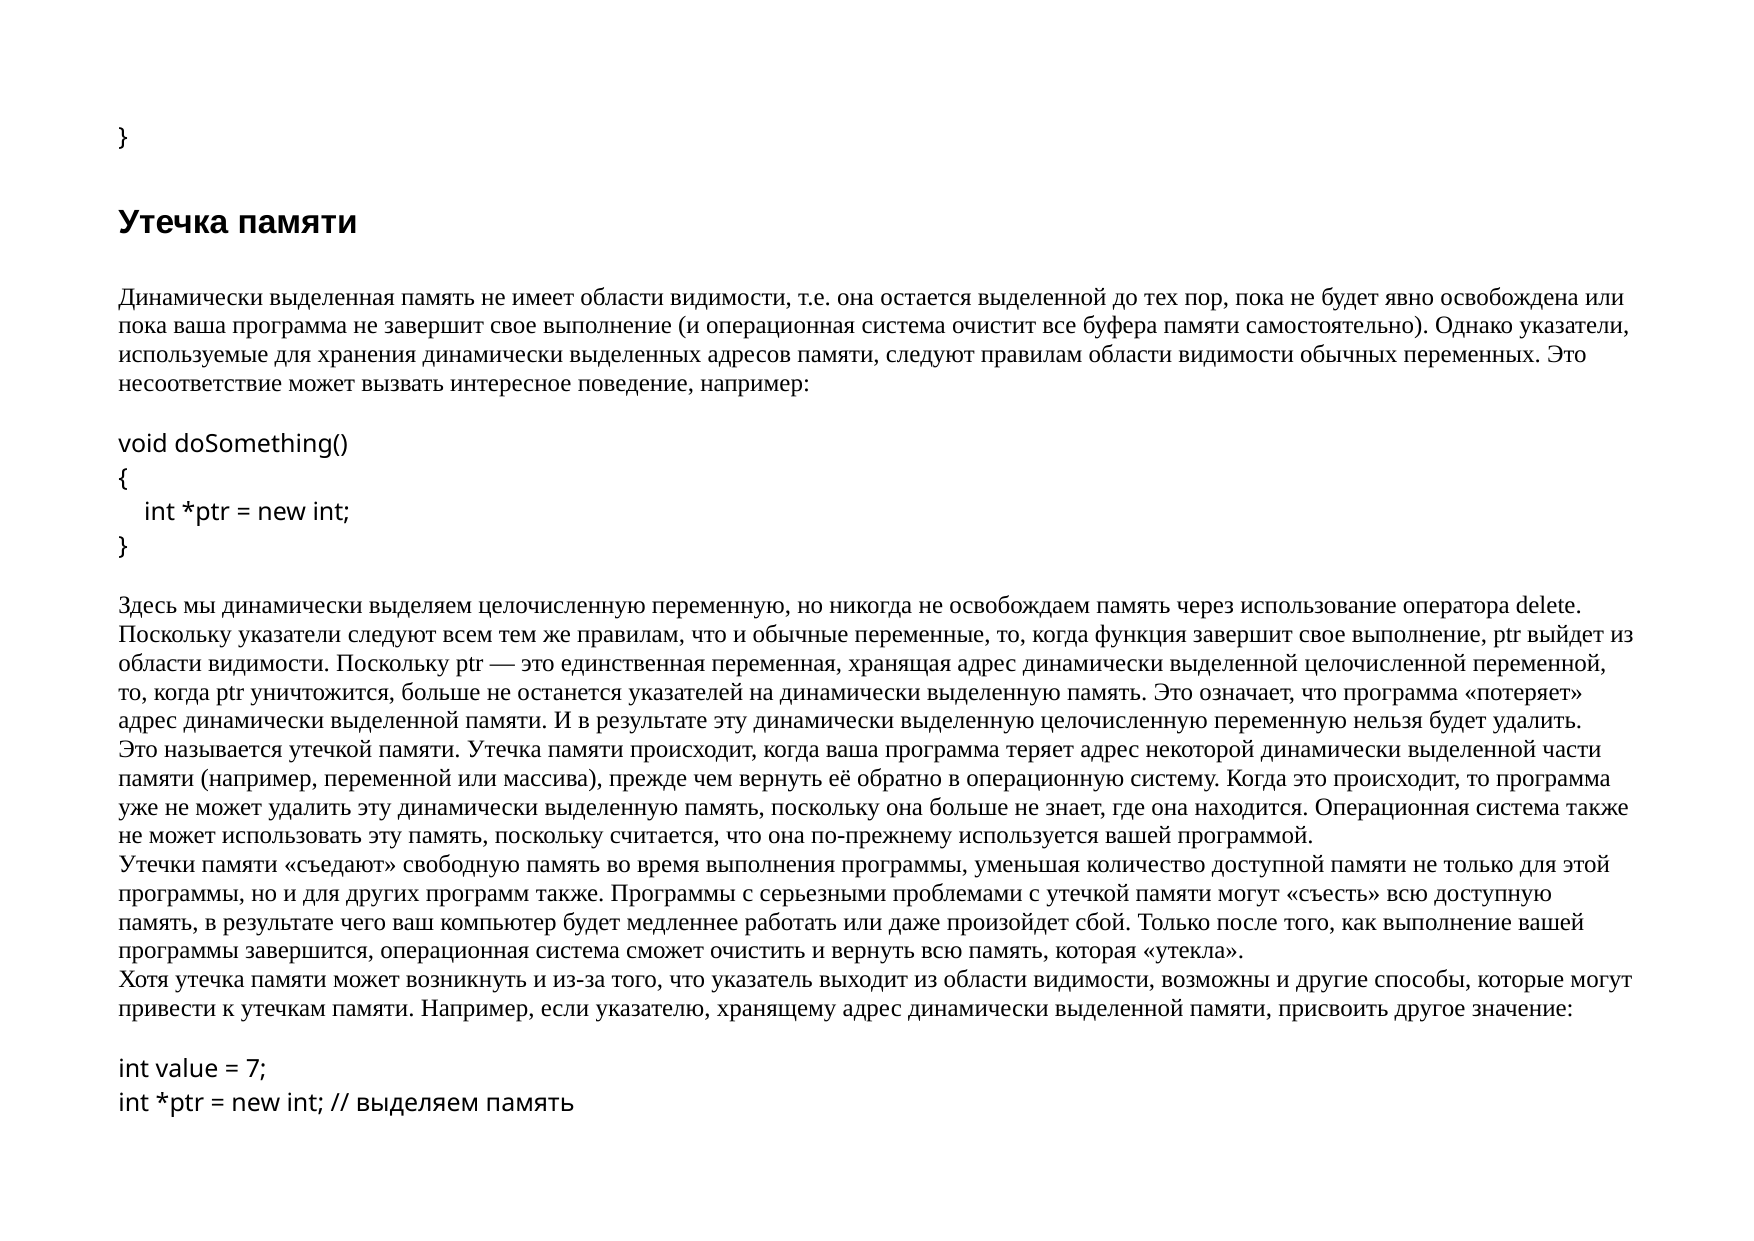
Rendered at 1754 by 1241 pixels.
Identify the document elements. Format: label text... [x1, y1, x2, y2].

text Здесь мы динамически выделяем целочисленную переменную, но никогда не освобождаем память через использование оператора delete. Поскольку указатели следуют всем тем же правилам, что и обычные переменные, то, когда функция завершит свое выполнение, ptr выйдет из области видимости. Поскольку ptr — это единственная переменная, хранящая адрес динамически выделенной целочисленной переменной, то, когда ptr уничтожится, больше не останется указателей на динамически выделенную память. Это означает, что программа «потеряет» адрес динамически выделенной памяти. И в результате эту динамически выделенную целочисленную переменную нельзя будет удалить. [118, 590, 1636, 734]
text Это называется утечкой памяти. Утечка памяти происходит, когда ваша программа теряет адрес некоторой динамически выделенной части памяти (например, переменной или массива), прежде чем вернуть её обратно в операционную систему. Когда это происходит, то программа уже не может удалить эту динамически выделенную память, поскольку она больше не знает, где она находится. Операционная система также не может использовать эту память, поскольку считается, что она по-прежнему используется вашей программой. [118, 734, 1636, 849]
text Хотя утечка памяти может возникнуть и из-за того, что указатель выходит из области видимости, возможны и другие способы, которые могут привести к утечкам памяти. Например, если указателю, хранящему адрес динамически выделенной памяти, присвоить другое значение: [118, 964, 1636, 1022]
text } [118, 118, 1636, 152]
text Динамически выделенная память не имеет области видимости, т.е. она остается выделенной до тех пор, пока не будет явно освобождена или пока ваша программа не завершит свое выполнение (и операционная система очистит все буфера памяти самостоятельно). Однако указатели, используемые для хранения динамически выделенных адресов памяти, следуют правилам области видимости обычных переменных. Это несоответствие может вызвать интересное поведение, например: [118, 282, 1636, 397]
text int value = 7; [118, 1050, 1636, 1084]
text { [118, 459, 1636, 493]
text int *ptr = new int; [118, 493, 1636, 528]
text } [118, 528, 1636, 562]
text int *ptr = new int; // выделяем память [118, 1084, 1636, 1118]
text void doSomething() [118, 425, 1636, 459]
text Утечки памяти «съедают» свободную память во время выполнения программы, уменьшая количество доступной памяти не только для этой программы, но и для других программ также. Программы с серьезными проблемами с утечкой памяти могут «съесть» всю доступную память, в результате чего ваш компьютер будет медленнее работать или даже произойдет сбой. Только после того, как выполнение вашей программы завершится, операционная система сможет очистить и вернуть всю память, которая «утекла». [118, 849, 1636, 964]
subtitle Утечка памяти [118, 202, 1636, 240]
